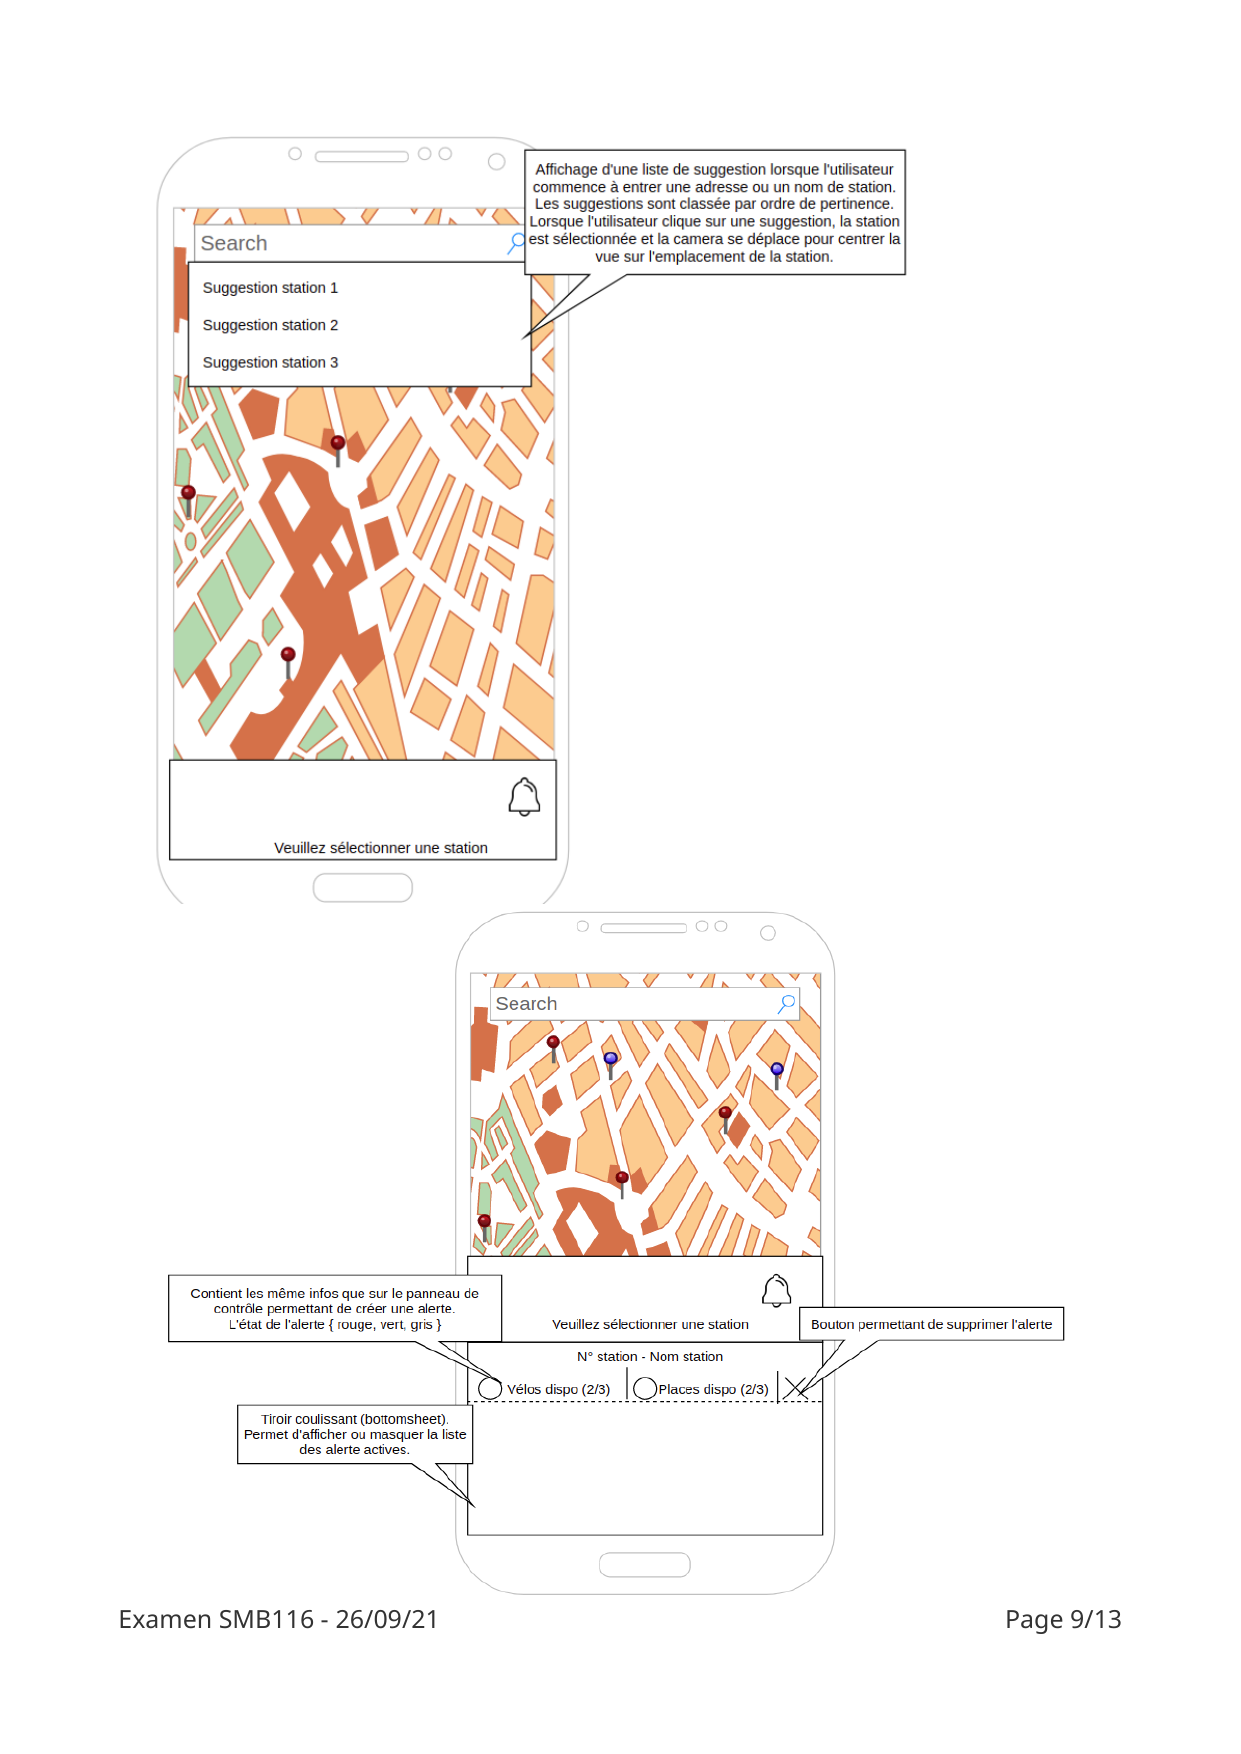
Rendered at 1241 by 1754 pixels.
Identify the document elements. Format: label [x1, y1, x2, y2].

picture [122, 130, 1077, 1601]
